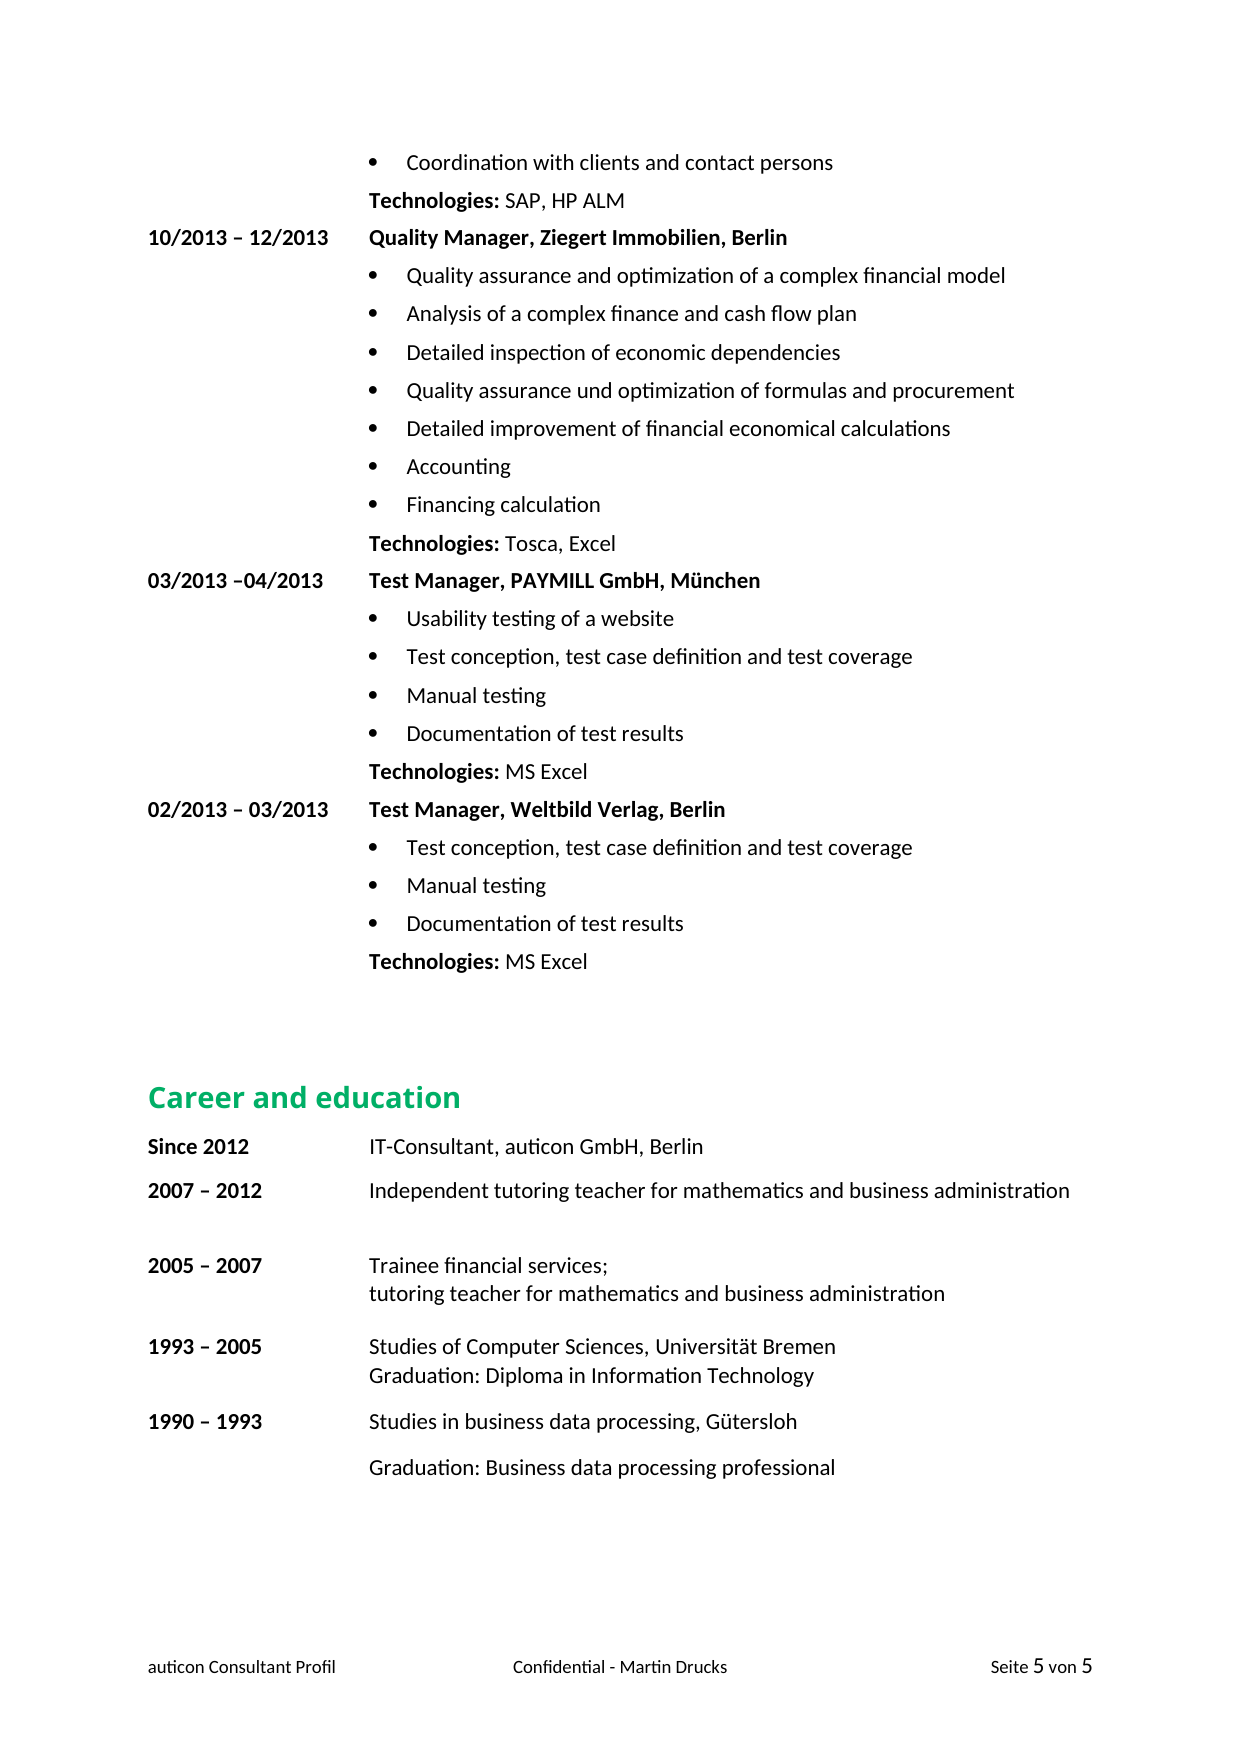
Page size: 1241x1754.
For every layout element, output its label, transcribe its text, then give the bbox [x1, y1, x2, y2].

list Test conception, test case definition and test coverage [369, 833, 1093, 861]
list Test conception, test case definition and test coverage [369, 642, 1093, 671]
text Technologies: MS Excel [369, 757, 1093, 785]
text Technologies: MS Excel [369, 947, 1093, 975]
text 03/2013 –04/2013 Test Manager, PAYMILL GmbH, München [148, 567, 1093, 594]
text Graduation: Business data processing professional [148, 1453, 1093, 1481]
text 02/2013 – 03/2013 Test Manager, Weltbild Verlag, Berlin [148, 795, 1093, 823]
text Graduation: Diploma in Information Technology [148, 1361, 1093, 1389]
list Documentation of test results [369, 909, 1093, 937]
list Detailed improvement of financial economical calculations [369, 414, 1093, 442]
text Technologies: Tosca, Excel [369, 529, 1093, 557]
text 10/2013 – 12/2013 Quality Manager, Ziegert Immobilien, Berlin [148, 223, 1093, 252]
list Documentation of test results [369, 719, 1093, 747]
text 2005 – 2007 Trainee financial services; [148, 1251, 1093, 1279]
text 1990 – 1993 Studies in business data processing, Gütersloh [148, 1407, 1093, 1435]
text Technologies: SAP, HP ALM [369, 186, 1093, 214]
list Manual testing [369, 871, 1093, 899]
list Usability testing of a website [369, 604, 1093, 632]
list Accounting [369, 452, 1093, 480]
list Financing calculation [369, 491, 1093, 519]
list Detailed inspection of economic dependencies [369, 338, 1093, 366]
list Analysis of a complex finance and cash flow plan [369, 299, 1093, 327]
text Since 2012 IT-Consultant, auticon GmbH, Berlin [148, 1132, 1093, 1160]
list Quality assurance und optimization of formulas and procurement [369, 376, 1093, 404]
text 2007 – 2012 Independent tutoring teacher for mathematics and business administration [148, 1177, 1093, 1205]
text 1993 – 2005 Studies of Computer Sciences, Universität Bremen [148, 1332, 1093, 1360]
list Coordination with clients and contact persons [369, 148, 1093, 176]
list Manual testing [369, 681, 1093, 709]
text tutoring teacher for mathematics and business administration [148, 1279, 1093, 1307]
subtitle Career and education [148, 1077, 1093, 1117]
list Quality assurance and optimization of a complex financial model [369, 261, 1093, 289]
